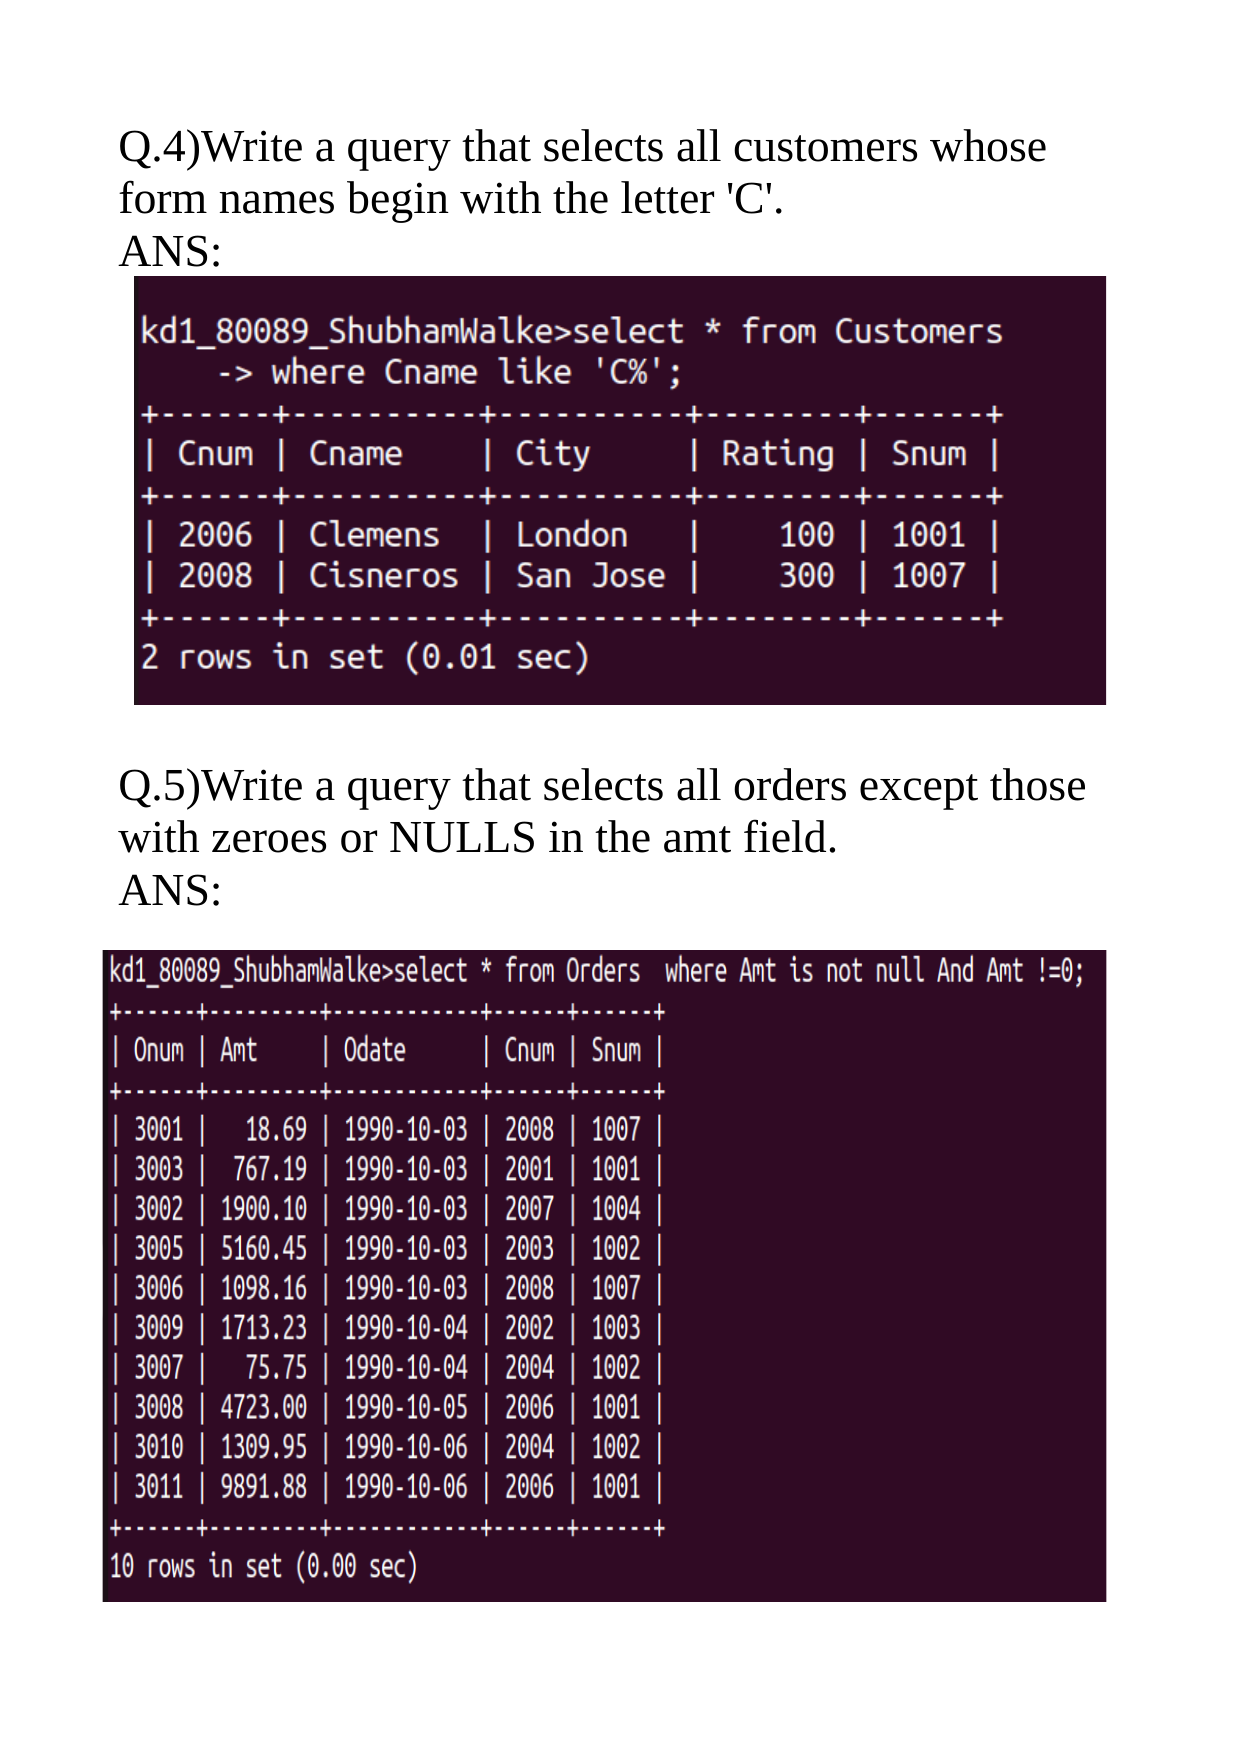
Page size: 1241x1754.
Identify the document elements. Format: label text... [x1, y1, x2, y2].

text ANS: [118, 223, 1122, 276]
text Q.4)Write a query that selects all customers whose form names begin with the letter 'C'. [118, 118, 1122, 223]
picture [134, 276, 1107, 705]
text Q.5)Write a query that selects all orders except those with zeroes or NULLS in the amt field. [118, 757, 1122, 862]
picture [102, 950, 1107, 1602]
text ANS: [118, 862, 1122, 915]
